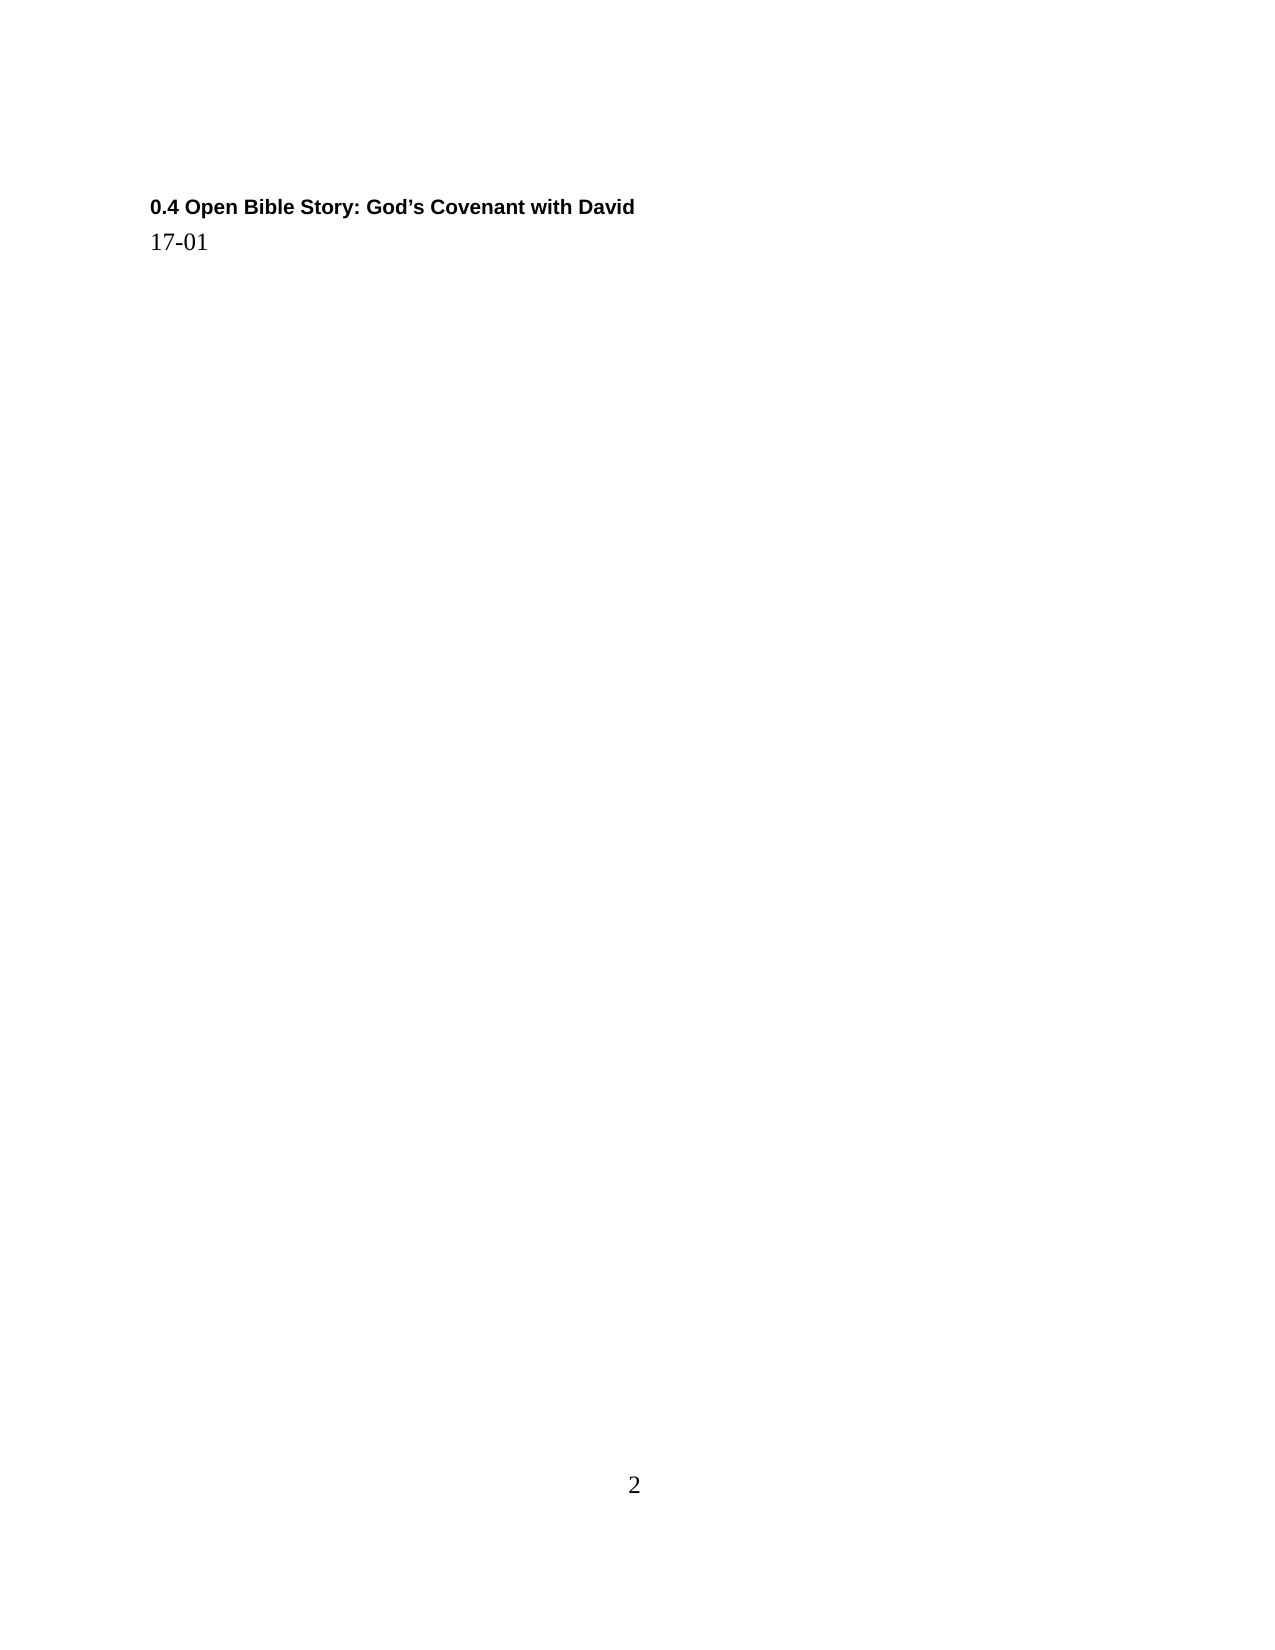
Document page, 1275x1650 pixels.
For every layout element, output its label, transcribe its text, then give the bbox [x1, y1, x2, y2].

subtitle 0.4 Open Bible Story: God’s Covenant with David [150, 195, 1125, 219]
subtitle 17-01 [150, 227, 1125, 255]
